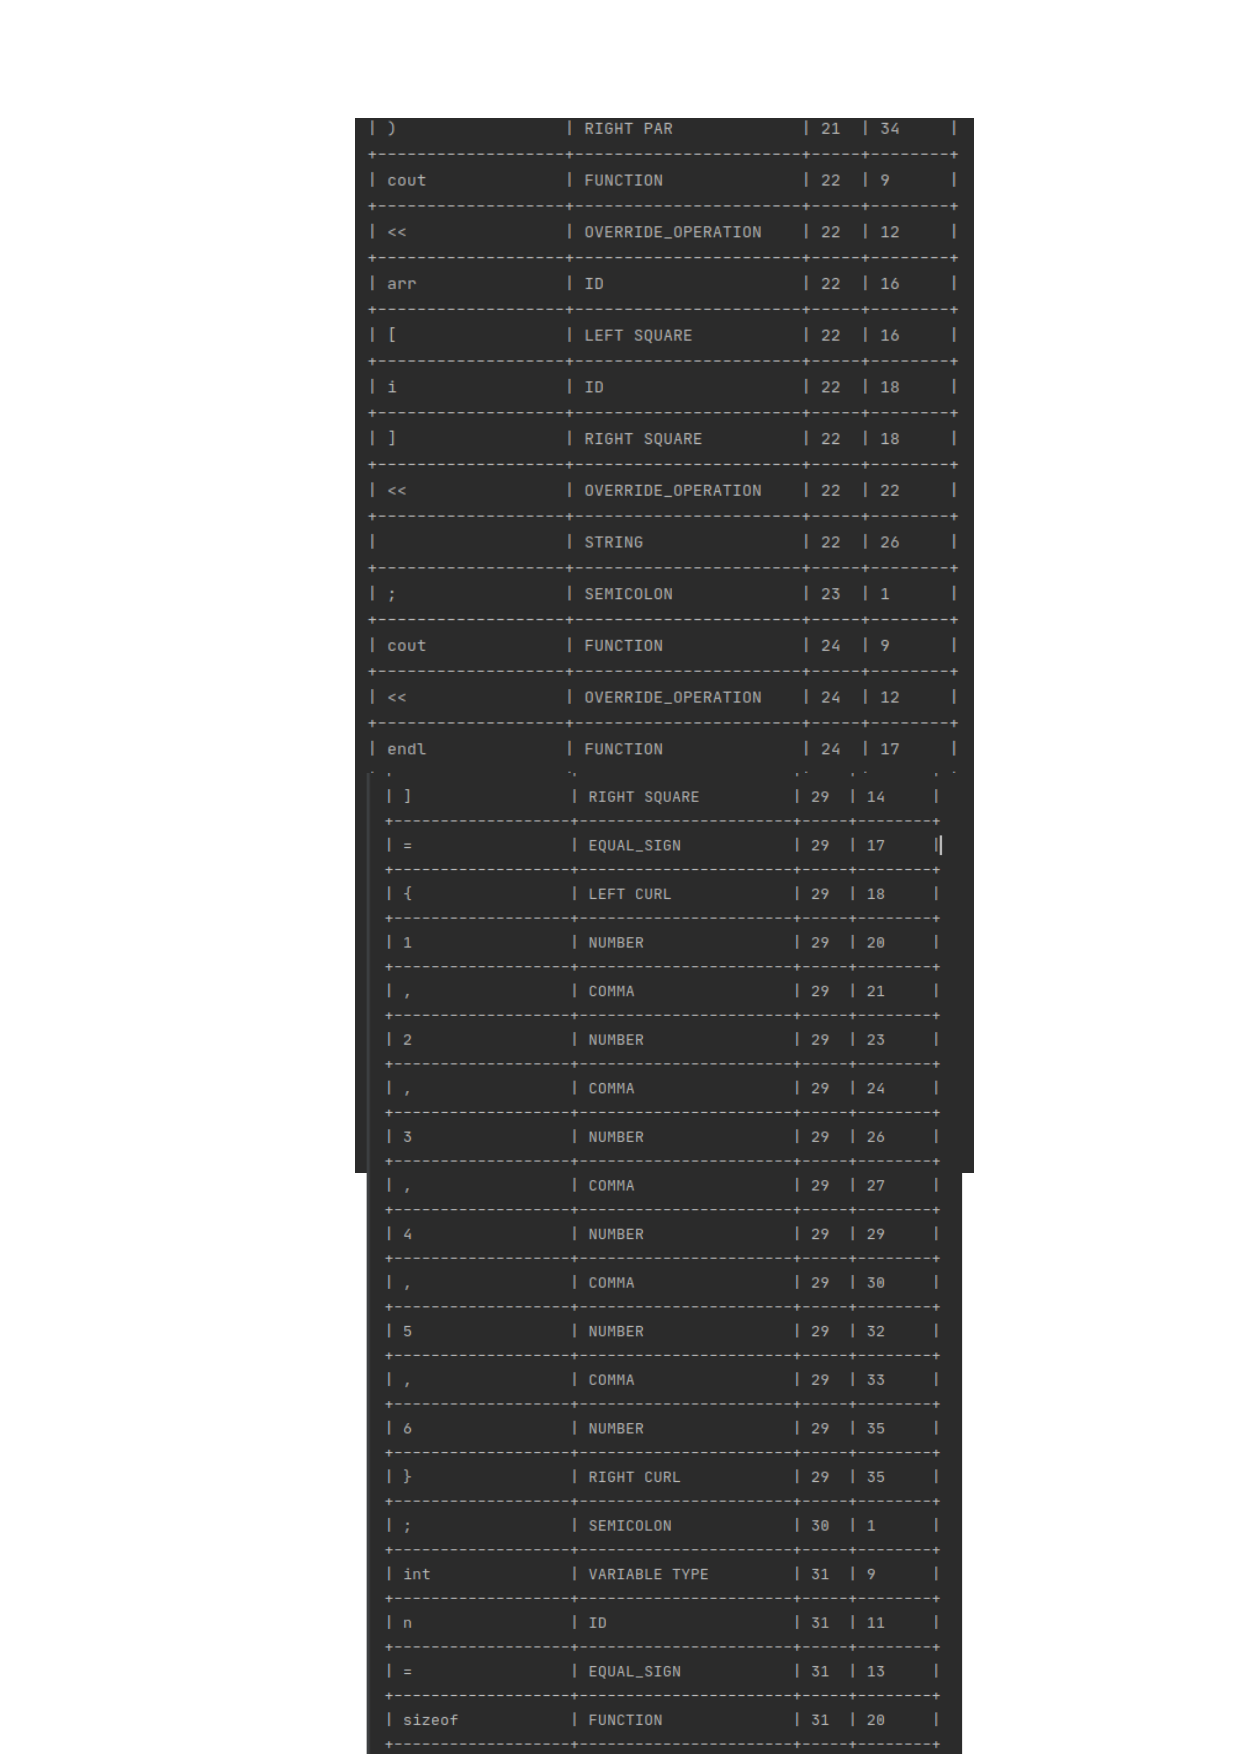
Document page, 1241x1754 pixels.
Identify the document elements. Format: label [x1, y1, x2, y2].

picture [355, 118, 974, 1754]
